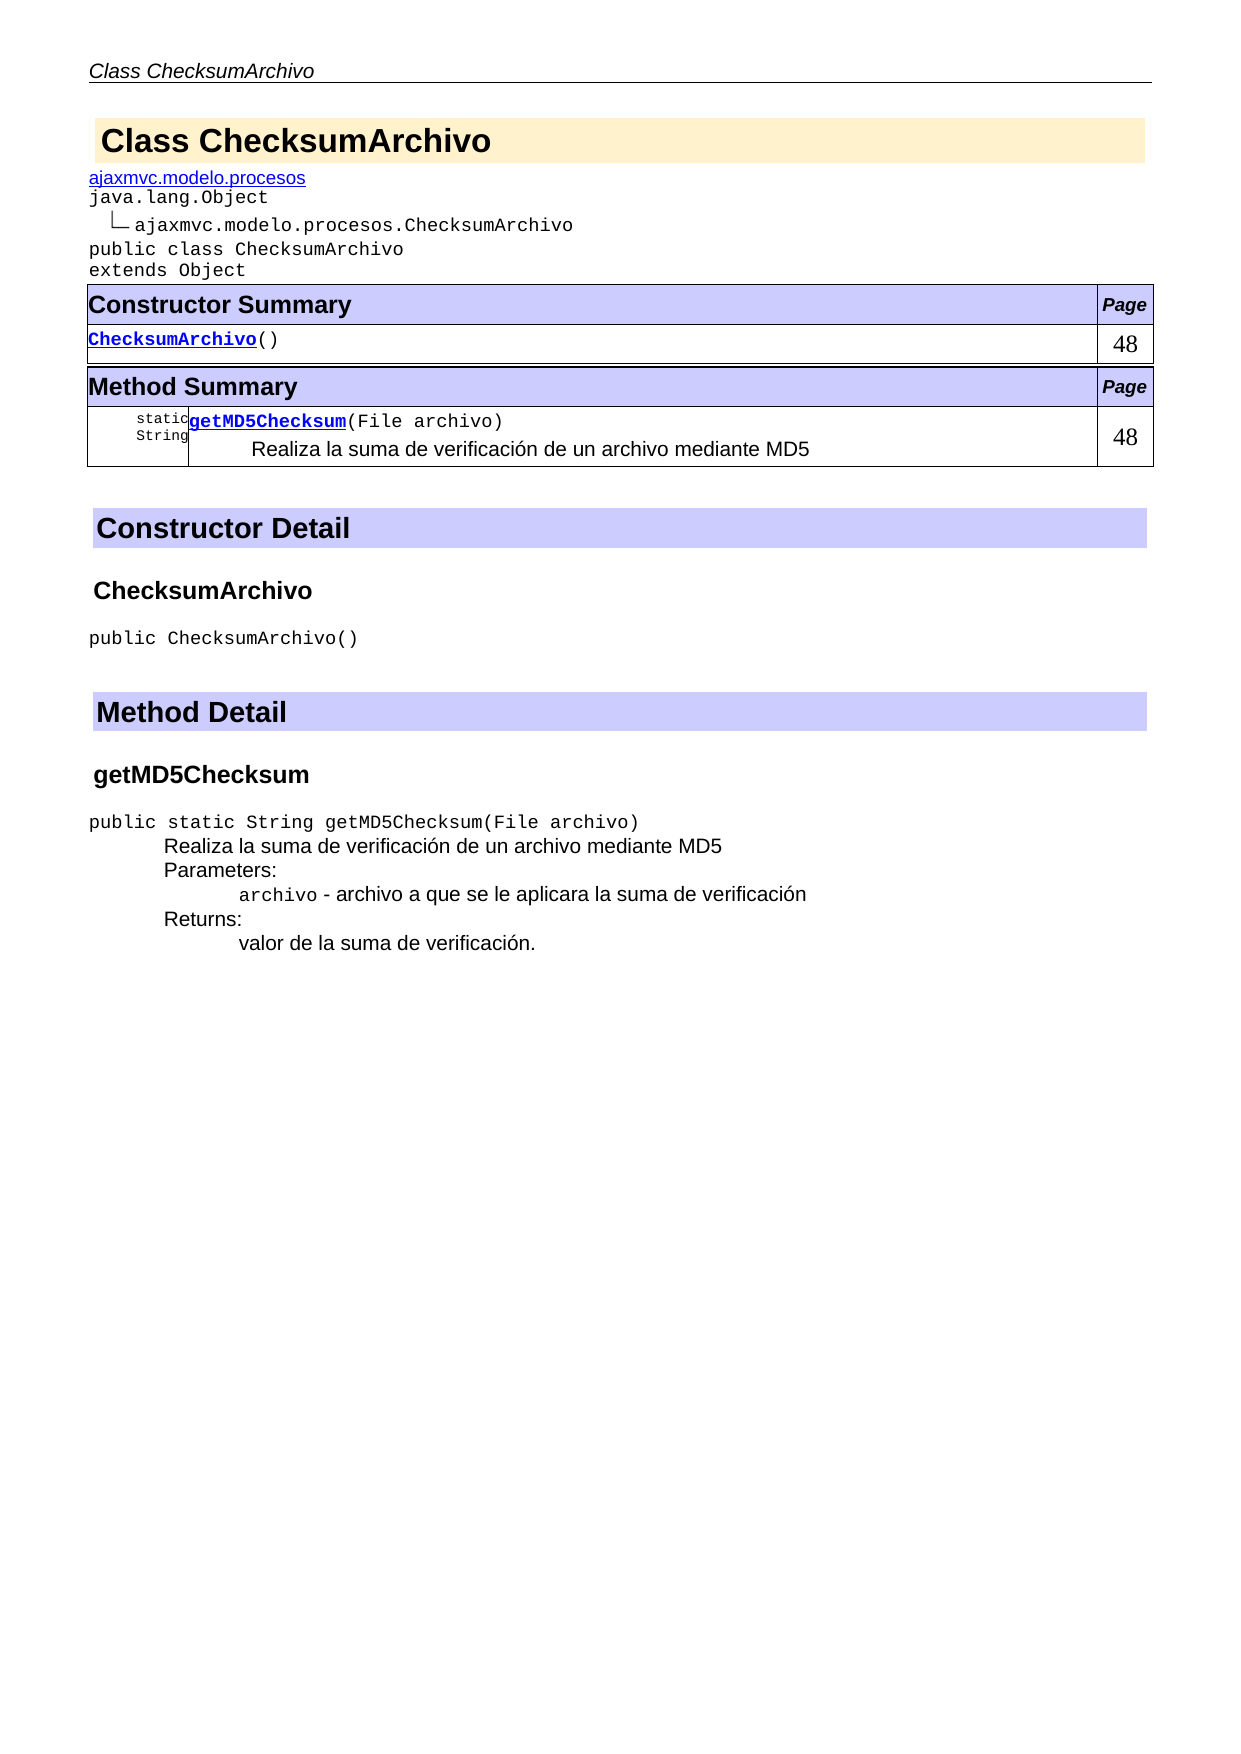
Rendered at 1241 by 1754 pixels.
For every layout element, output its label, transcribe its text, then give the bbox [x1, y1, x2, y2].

table_header Page [1098, 285, 1153, 324]
table_cell static String [88, 407, 188, 466]
subtitle Class ChecksumArchivo [96, 120, 1144, 162]
text Returns: [163, 907, 1152, 931]
text Realiza la suma de verificación de un archivo mediante MD5 [163, 834, 1152, 858]
text ajaxmvc.modelo.procesos.ChecksumArchivo [88, 209, 1152, 237]
text public static String getMD5Checksum(File archivo) [88, 813, 1152, 834]
text valor de la suma de verificación. [238, 931, 1152, 955]
table_header Constructor Summary [88, 285, 1097, 324]
subtitle ChecksumArchivo [93, 576, 1147, 605]
subtitle Constructor Detail [94, 509, 1146, 547]
table_cell ChecksumArchivo() [88, 325, 1097, 363]
text archivo - archivo a que se le aplicara la suma de verificación [238, 882, 1152, 907]
text extends Object [88, 261, 1152, 282]
text Parameters: [163, 858, 1152, 882]
text ajaxmvc.modelo.procesos [88, 167, 1152, 188]
table_cell 47 [1098, 325, 1153, 363]
table_cell 47 [1098, 407, 1153, 466]
text public class ChecksumArchivo [88, 239, 1152, 261]
text public ChecksumArchivo() [88, 629, 1152, 650]
table_header Page [1098, 368, 1153, 406]
subtitle Method Detail [94, 693, 1146, 730]
subtitle getMD5Checksum [93, 760, 1147, 788]
text java.lang.Object [88, 188, 1152, 209]
table_cell getMD5Checksum(File archivo) Realiza la suma de verificación de un archivo mediante MD5 [189, 407, 1097, 466]
picture [111, 209, 135, 232]
table_header Method Summary [88, 368, 1097, 406]
